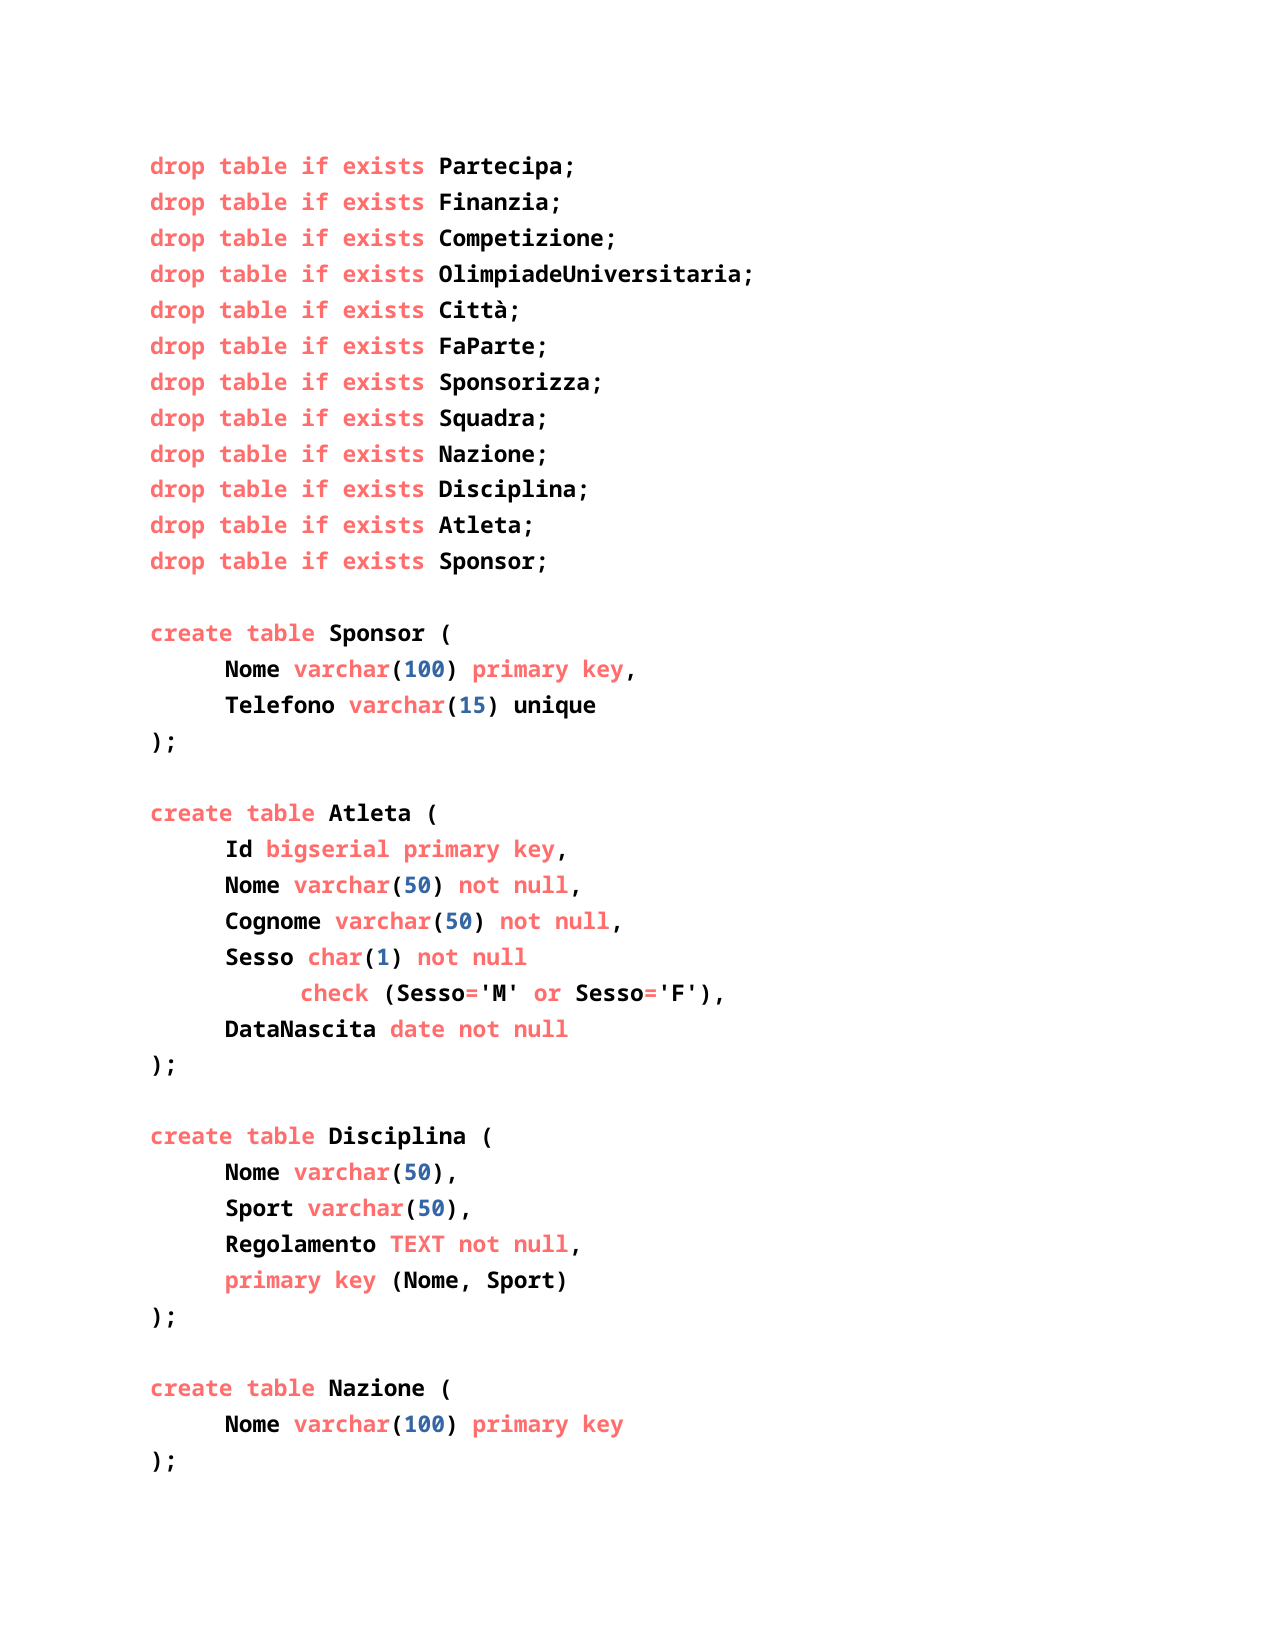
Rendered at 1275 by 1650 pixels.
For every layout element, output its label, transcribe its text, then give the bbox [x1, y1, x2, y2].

text drop table if exists Partecipa; drop table if exists Finanzia; drop table if exists Competizione; drop table if exists OlimpiadeUniversitaria; drop table if exists Città; drop table if exists FaParte; drop table if exists Sponsorizza; drop table if exists Squadra; drop table if exists Nazione; drop table if exists Disciplina; drop table if exists Atleta; drop table if exists Sponsor; create table Sponsor ( Nome varchar(100) primary key, Telefono varchar(15) unique ); create table Atleta ( Id bigserial primary key, Nome varchar(50) not null, Cognome varchar(50) not null, Sesso char(1) not null check (Sesso='M' or Sesso='F'), DataNascita date not null ); create table Disciplina ( Nome varchar(50), Sport varchar(50), Regolamento TEXT not null, primary key (Nome, Sport) ); create table Nazione ( Nome varchar(100) primary key ); [150, 150, 1125, 1475]
